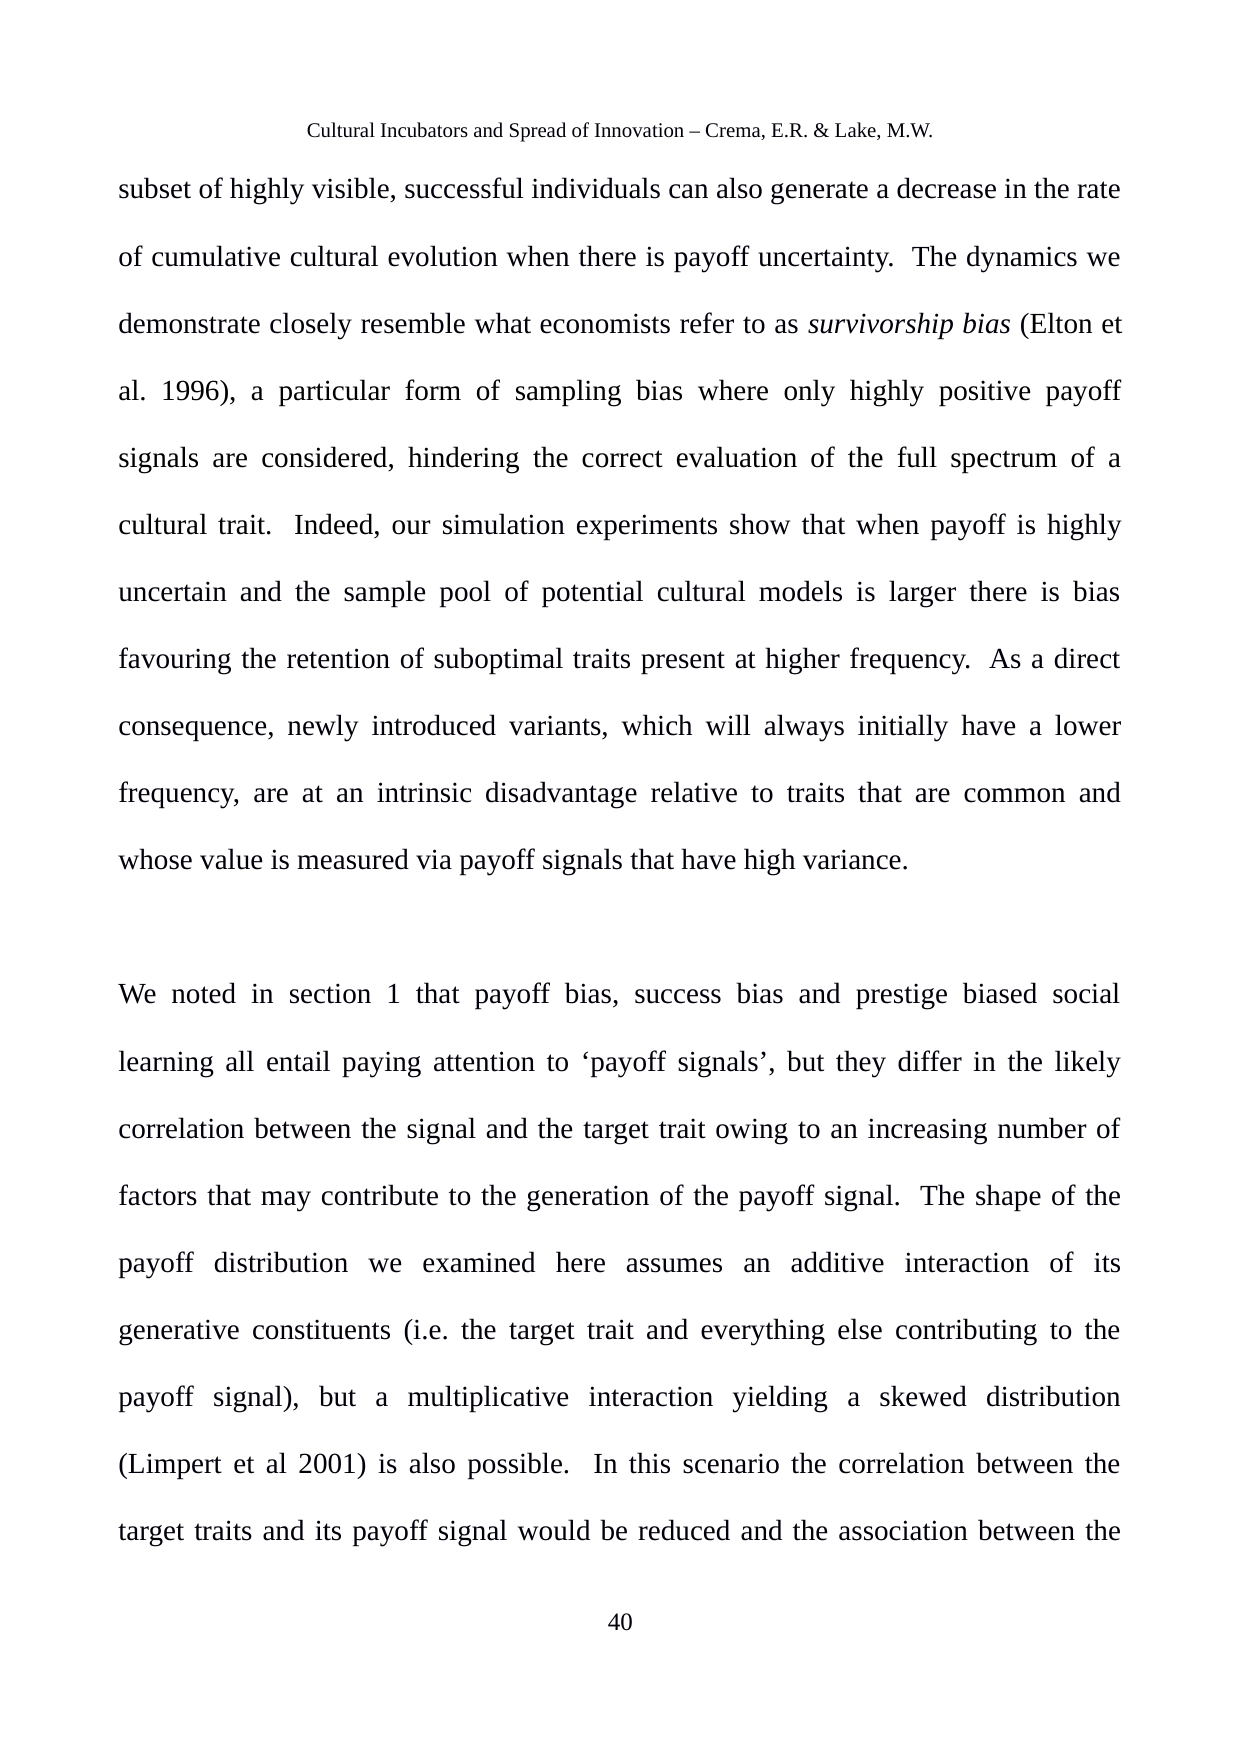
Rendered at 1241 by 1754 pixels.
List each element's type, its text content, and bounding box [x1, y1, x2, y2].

text We noted in section 1 that payoff bias, success bias and prestige biased social learning all entail paying attention to ‘payoff signals’, but they differ in the likely correlation between the signal and the target trait owing to an increasing number of factors that may contribute to the generation of the payoff signal. The shape of the payoff distribution we examined here assumes an additive interaction of its generative constituents (i.e. the target trait and everything else contributing to the payoff signal), but a multiplicative interaction yielding a skewed distribution (Limpert et al 2001) is also possible. In this scenario the correlation between the target traits and its payoff signal would be reduced and the association between the [118, 977, 1122, 1547]
text subset of highly visible, successful individuals can also generate a decrease in the rate of cumulative cultural evolution when there is payoff uncertainty. The dynamics we demonstrate closely resemble what economists refer to as survivorship bias (Elton et al. 1996), a particular form of sampling bias where only highly positive payoff signals are considered, hindering the correct evaluation of the full spectrum of a cultural trait. Indeed, our simulation experiments show that when payoff is highly uncertain and the sample pool of potential cultural models is larger there is bias favouring the retention of suboptimal traits present at higher frequency. As a direct consequence, newly introduced variants, which will always initially have a lower frequency, are at an intrinsic disadvantage relative to traits that are common and whose value is measured via payoff signals that have high variance. [118, 172, 1122, 876]
